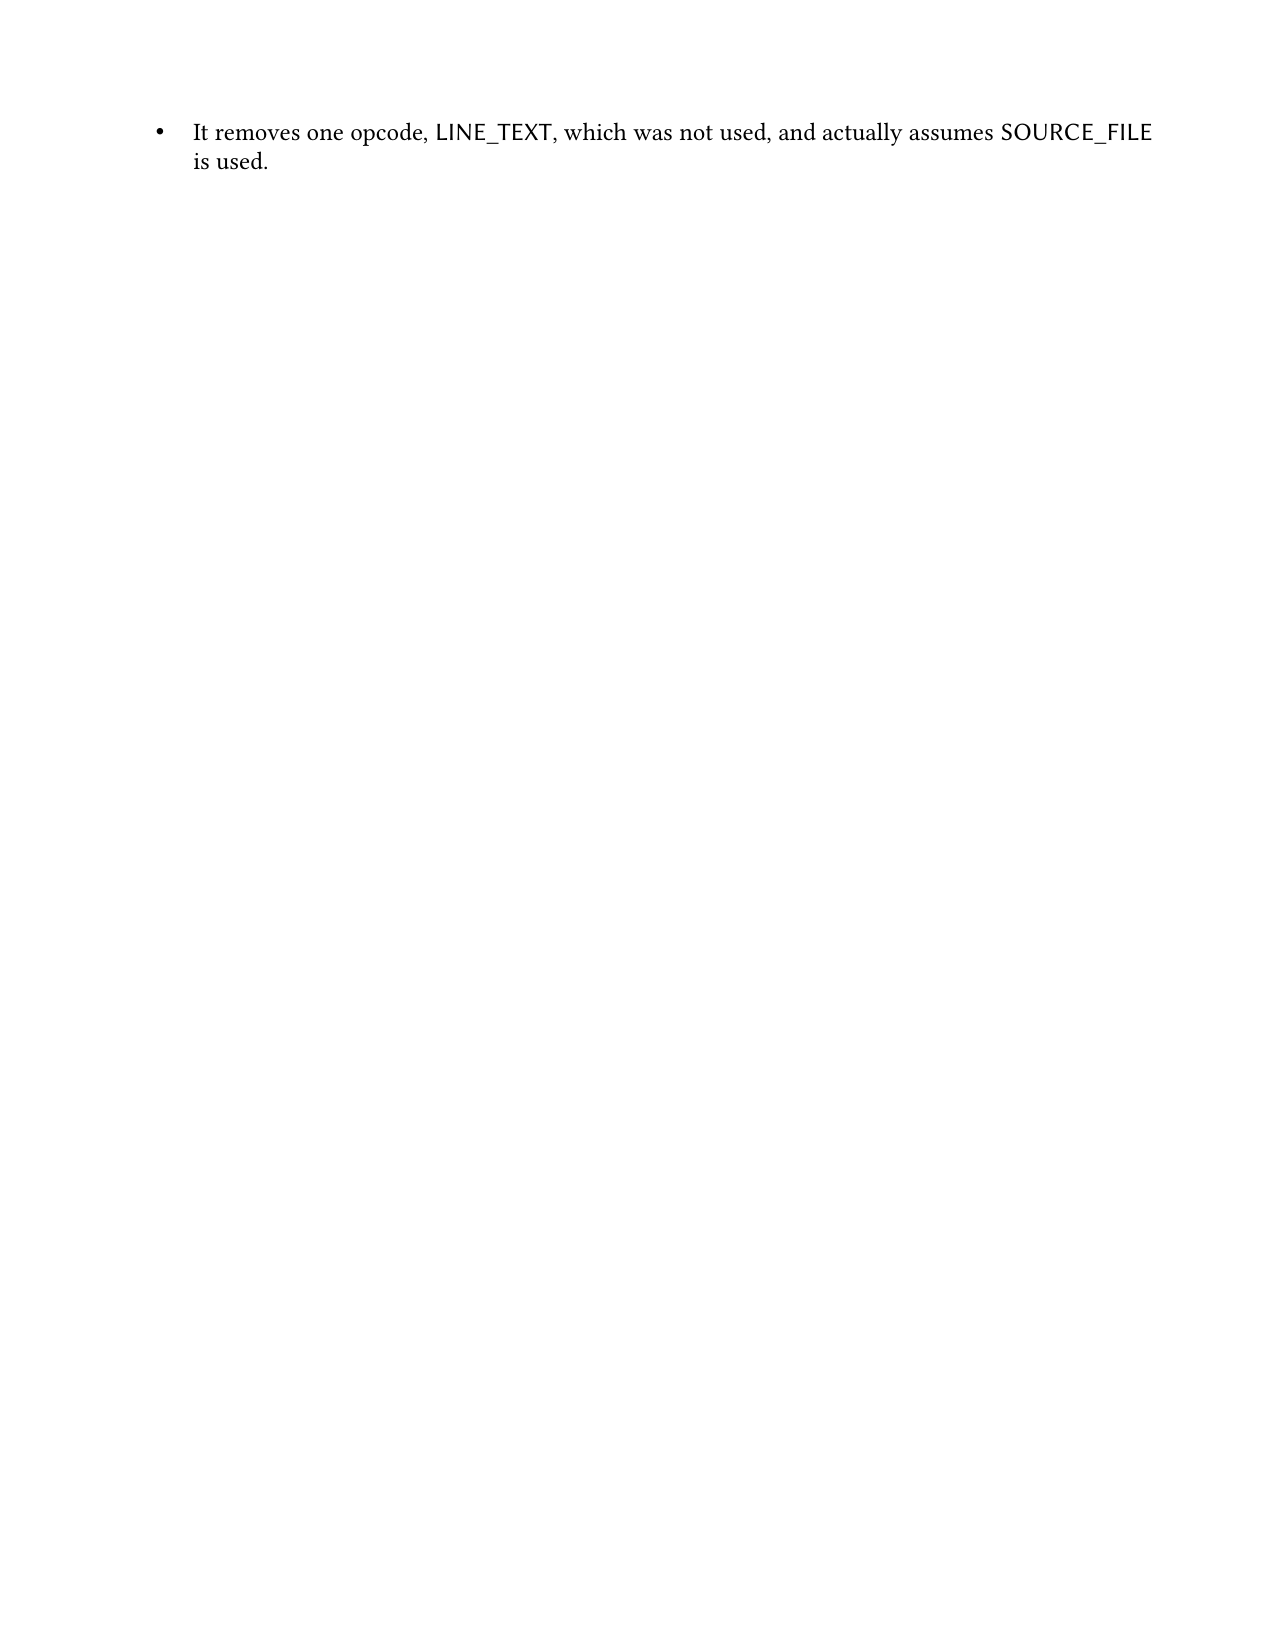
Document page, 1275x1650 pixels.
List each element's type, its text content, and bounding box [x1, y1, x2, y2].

list It removes one opcode, LINE_TEXT, which was not used, and actually assumes SOURCE_FILE is used. [156, 118, 1157, 175]
